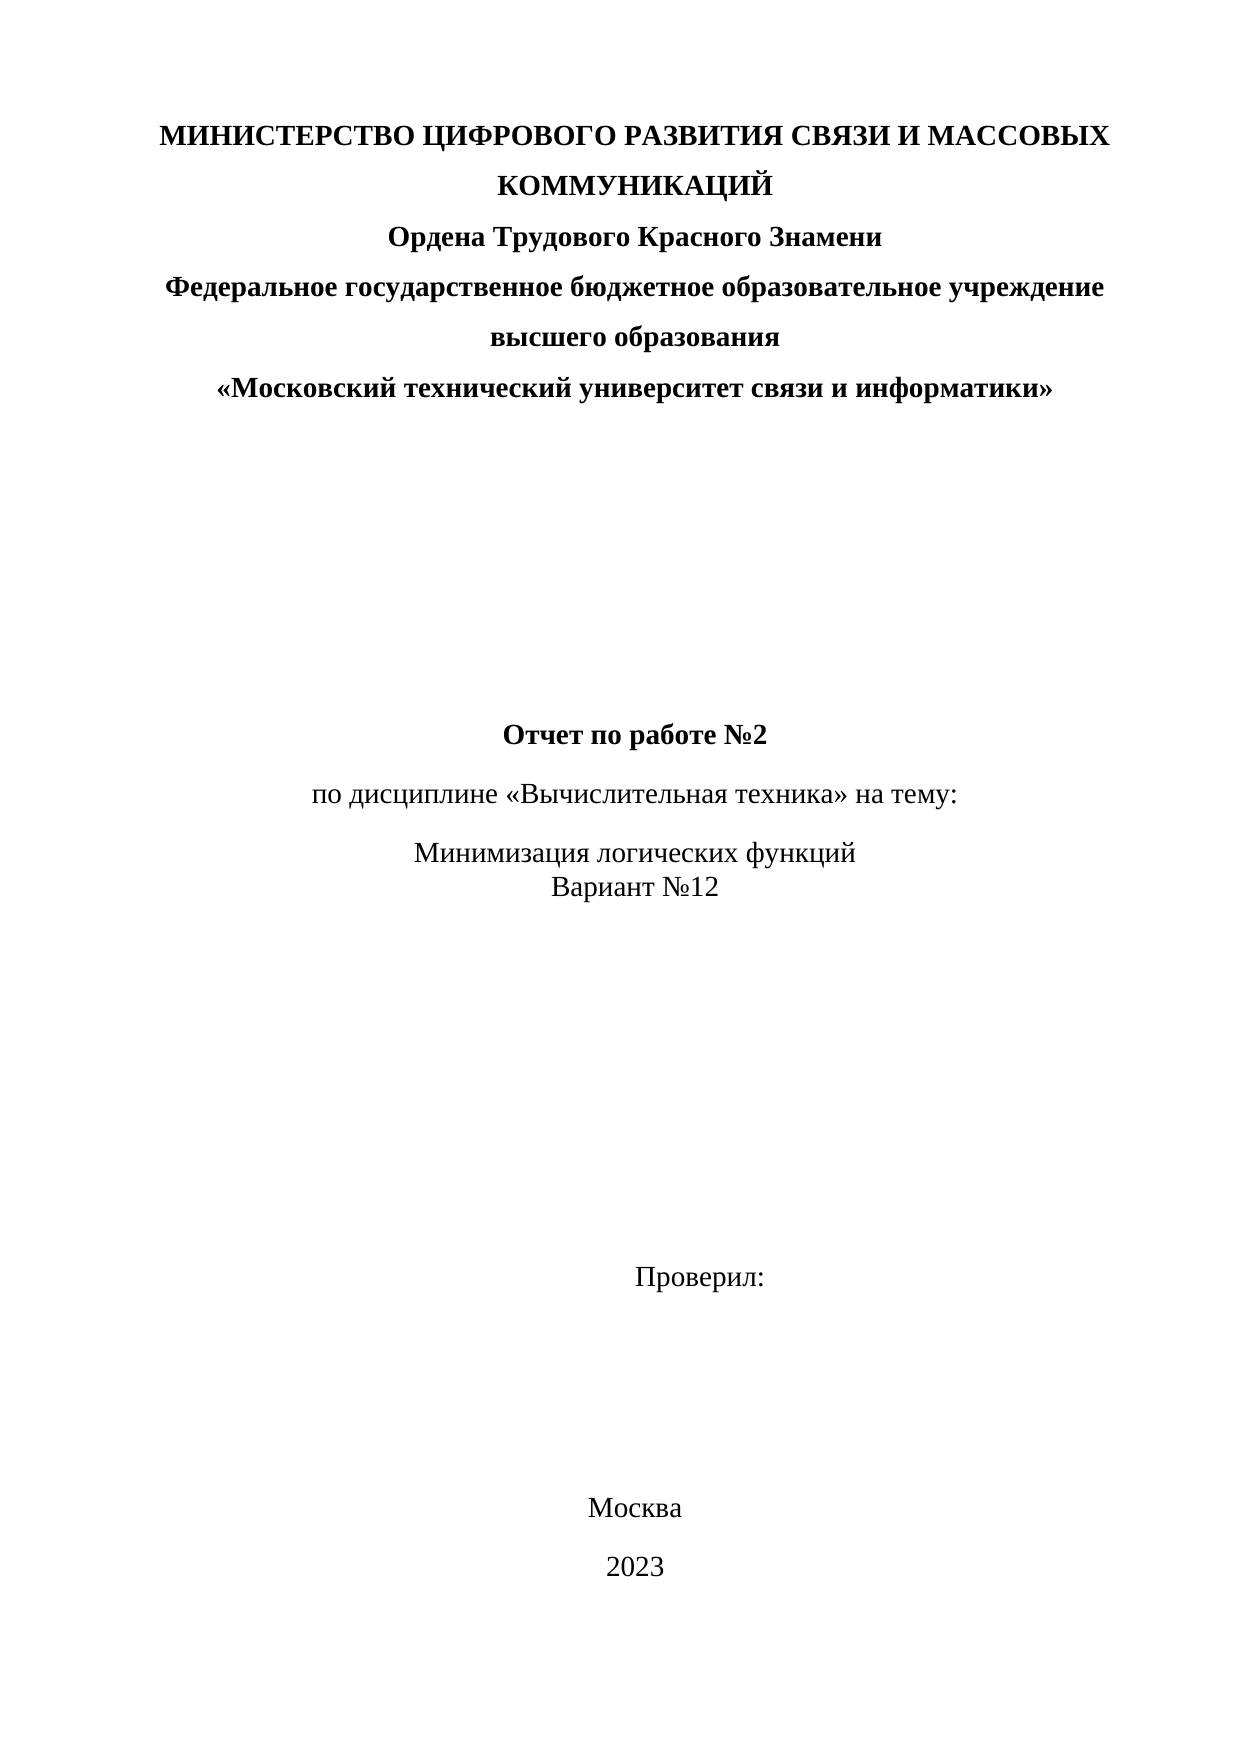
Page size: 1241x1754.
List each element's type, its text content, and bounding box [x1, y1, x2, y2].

text 2023 [148, 1549, 1122, 1583]
text МИНИСТЕРСТВО ЦИФРОВОГО РАЗВИТИЯ СВЯЗИ И МАССОВЫХ КОММУНИКАЦИЙ [148, 118, 1122, 202]
text Ордена Трудового Красного Знамени [148, 219, 1122, 252]
text по дисциплине «Вычислительная техника» на тему: [148, 776, 1122, 810]
text Минимизация логических функций [148, 836, 1122, 869]
text Отчет по работе №2 [148, 717, 1122, 750]
text Федеральное государственное бюджетное образовательное учреждение высшего образования [148, 269, 1122, 353]
text «Московский технический университет связи и информатики» [148, 370, 1122, 403]
text Проверил: [148, 1259, 1122, 1292]
text Вариант №12 [148, 869, 1122, 903]
text Москва [148, 1490, 1122, 1524]
